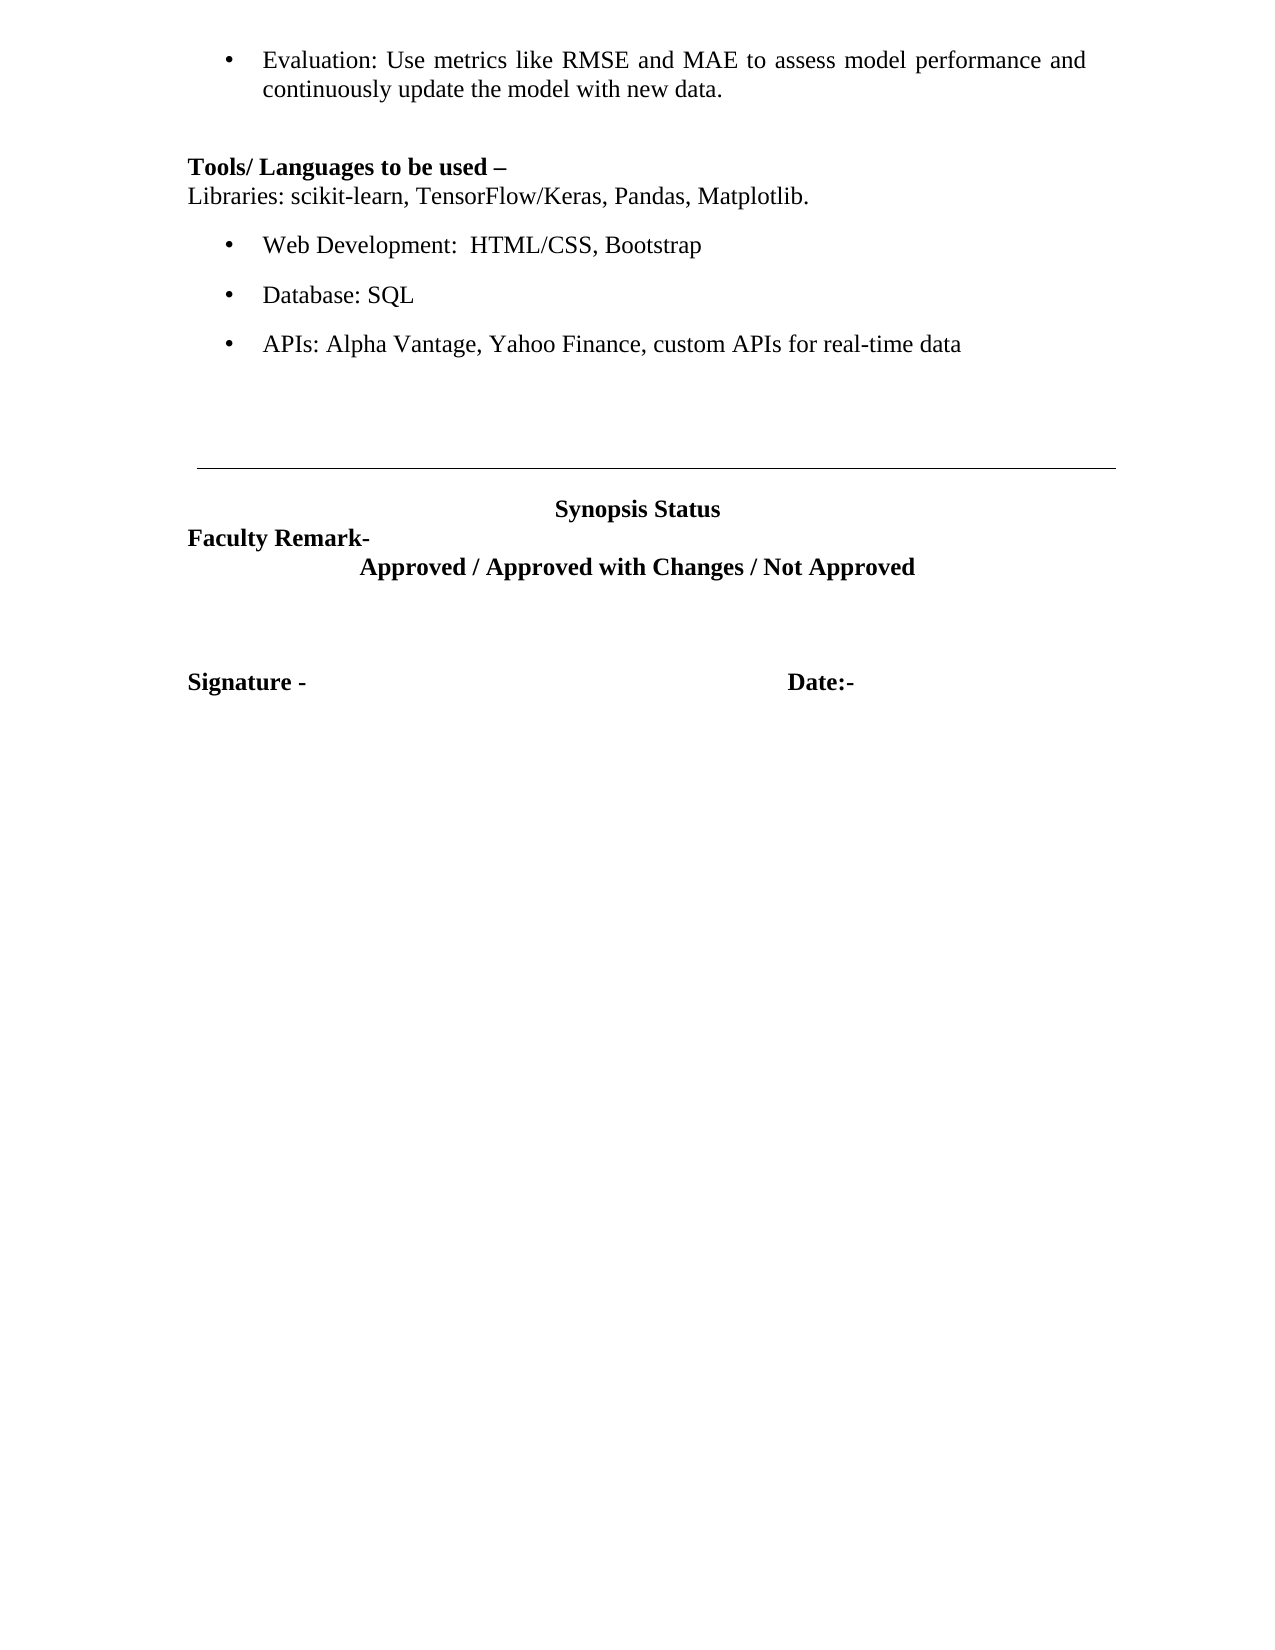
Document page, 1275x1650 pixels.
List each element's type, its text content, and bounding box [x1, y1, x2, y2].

text Signature - Date:- [187, 667, 1087, 695]
list Database: SQL [225, 280, 1087, 309]
text Tools/ Languages to be used – [187, 152, 1087, 181]
list APIs: Alpha Vantage, Yahoo Finance, custom APIs for real-time data [225, 329, 1087, 358]
list Evaluation: Use metrics like RMSE and MAE to assess model performance and continuously update the model with new data. [225, 45, 1087, 102]
list Web Development: HTML/CSS, Bootstrap [225, 230, 1087, 259]
text Approved / Approved with Changes / Not Approved [187, 552, 1087, 580]
text Faculty Remark- [187, 523, 1087, 552]
text Libraries: scikit-learn, TensorFlow/Keras, Pandas, Matplotlib. [187, 181, 1087, 209]
text Synopsis Status [187, 494, 1087, 523]
